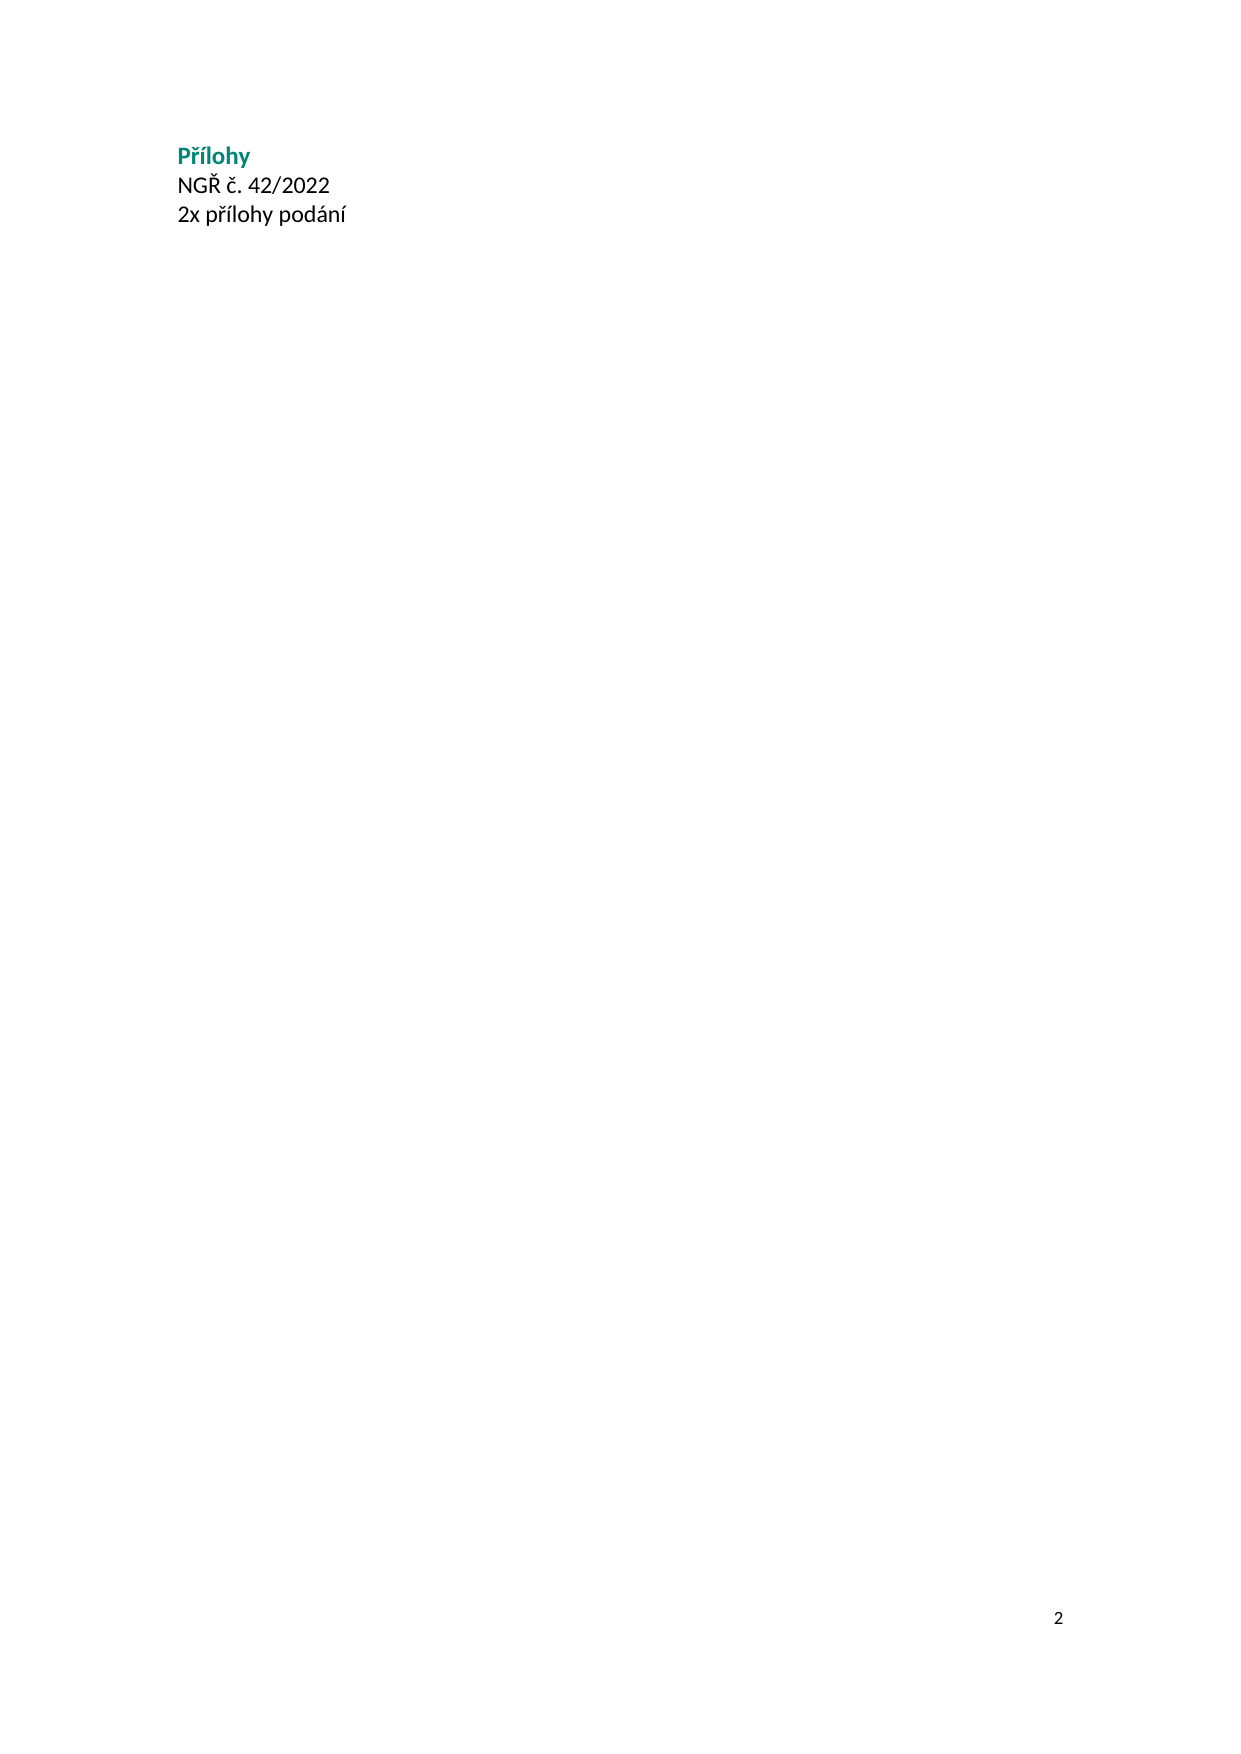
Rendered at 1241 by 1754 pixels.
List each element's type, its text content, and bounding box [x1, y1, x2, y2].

text Přílohy [177, 140, 1063, 170]
text 2x přílohy podání [177, 199, 1063, 229]
text NGŘ č. 42/2022 [177, 170, 1063, 199]
